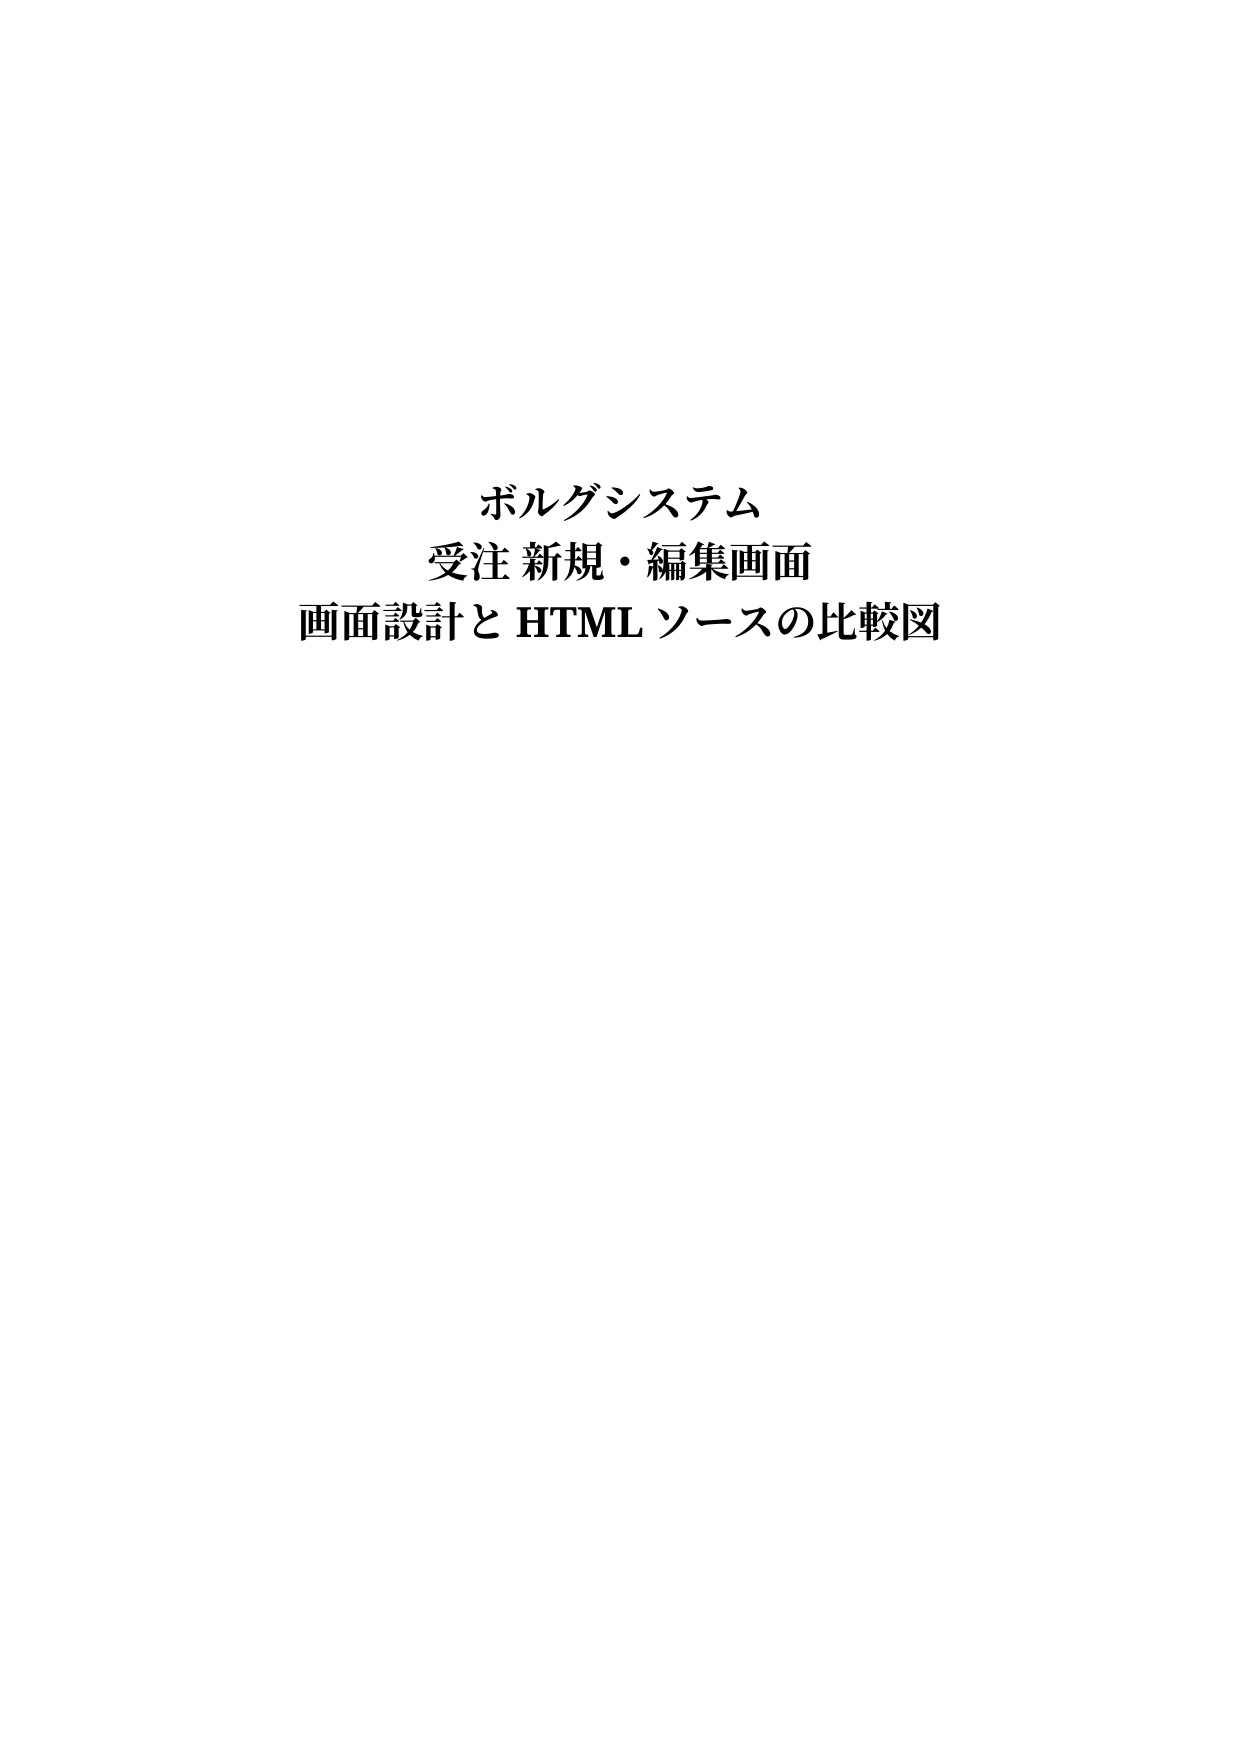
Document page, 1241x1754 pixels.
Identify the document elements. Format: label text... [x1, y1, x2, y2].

text 画面設計とHTMLソースの比較図 [118, 590, 1122, 650]
text 受注 新規・編集画面 [118, 530, 1122, 590]
text ボルグシステム [118, 470, 1122, 530]
